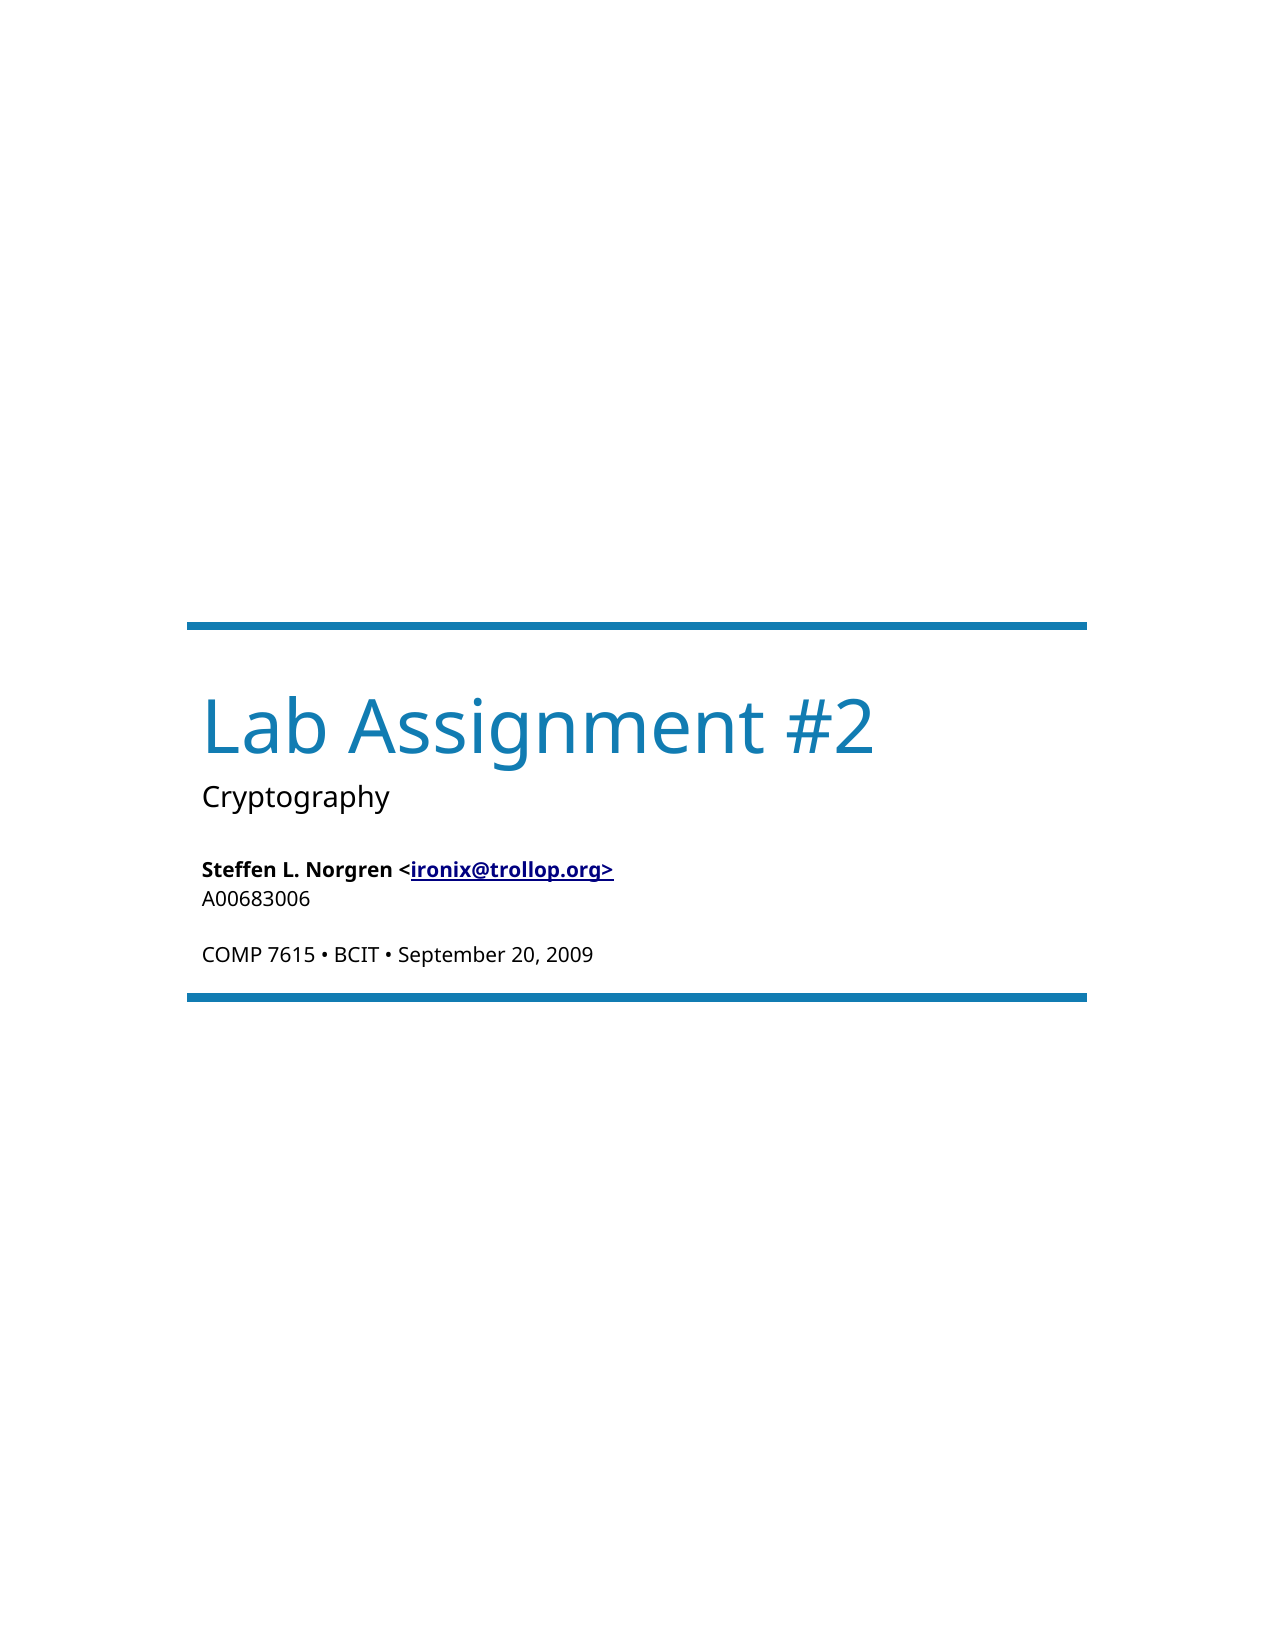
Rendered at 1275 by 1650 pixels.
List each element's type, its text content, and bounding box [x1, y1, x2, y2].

text COMP 7615 • BCIT • September 20, 2009 [187, 941, 1087, 969]
title Cryptography [187, 776, 1087, 816]
text Steffen L. Norgren <ironix@trollop.org> [187, 855, 1087, 884]
title Lab Assignment #2 [187, 674, 1087, 776]
text A00683006 [187, 884, 1087, 912]
